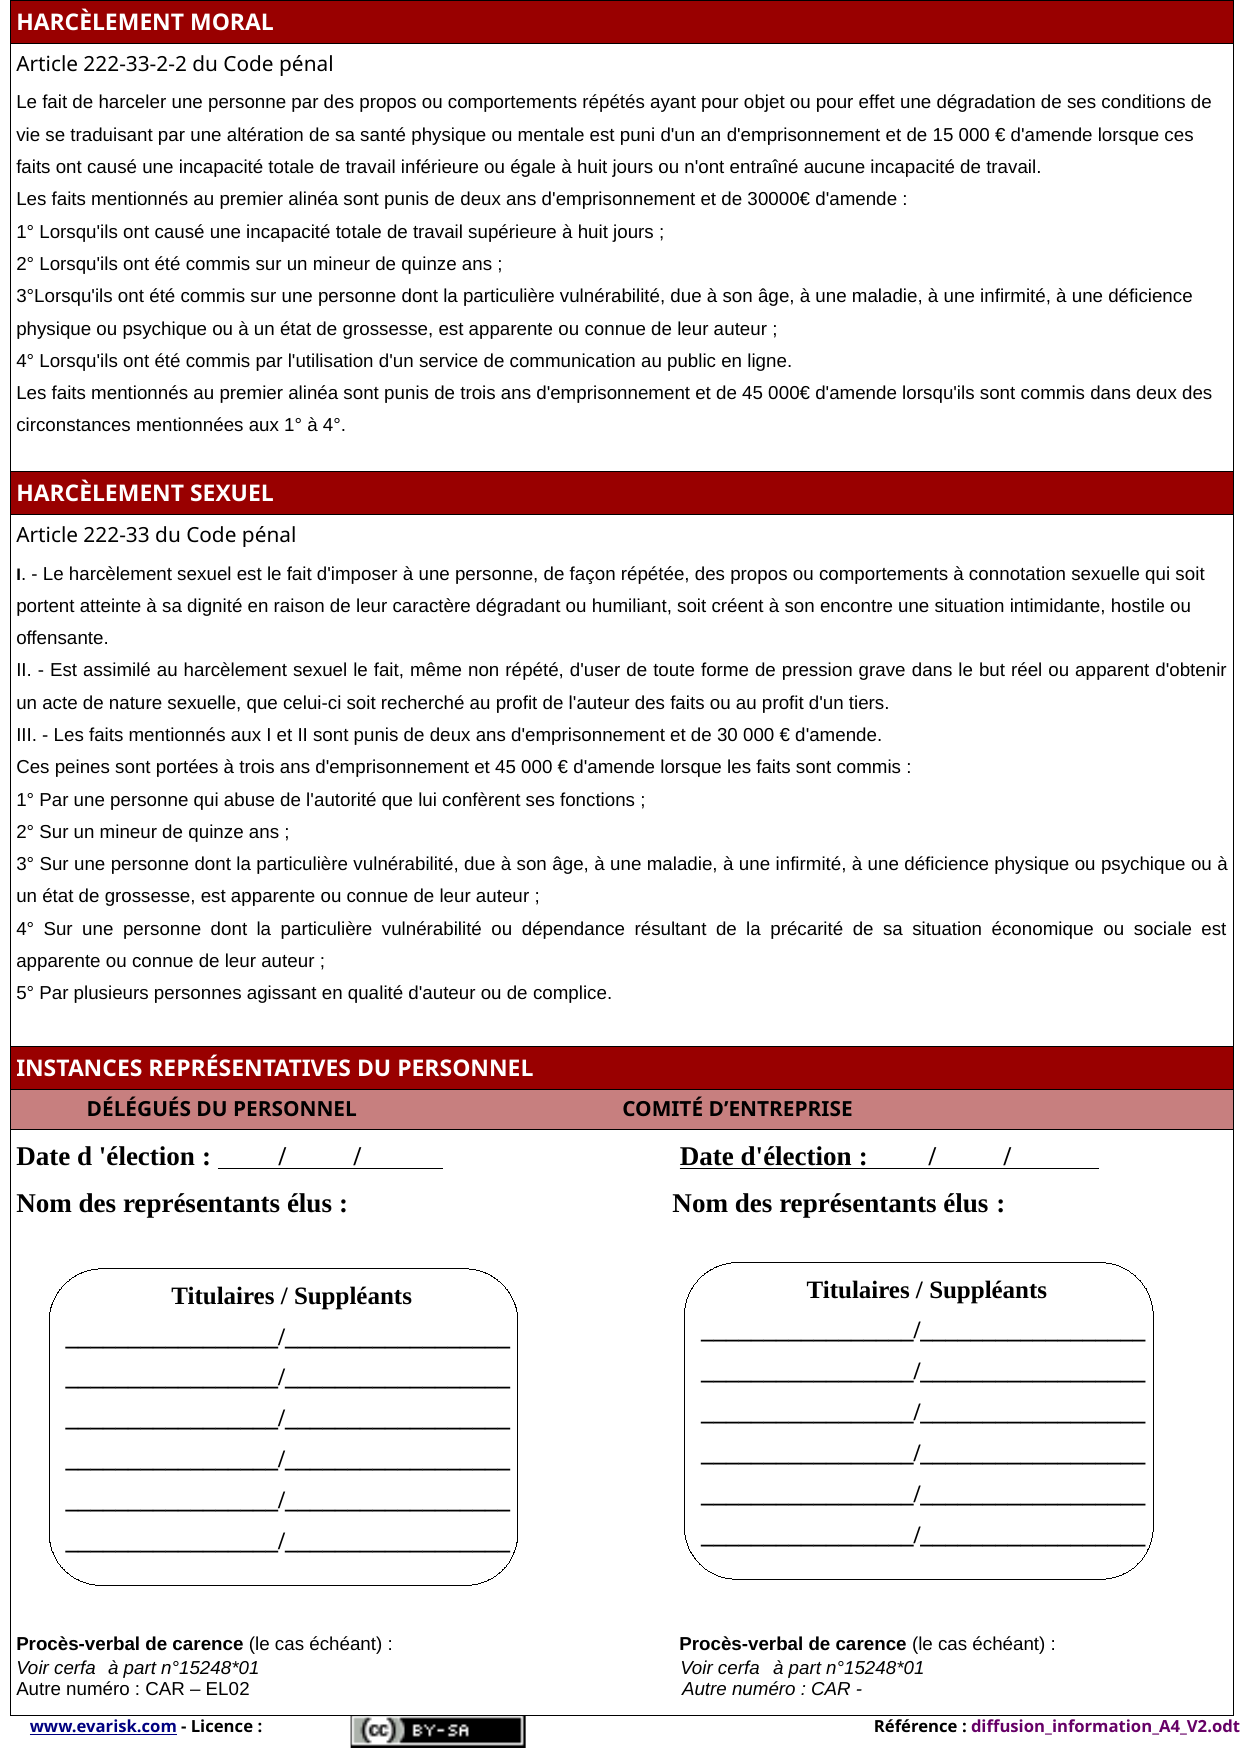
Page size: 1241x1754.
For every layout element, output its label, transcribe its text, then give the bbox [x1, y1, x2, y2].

table_cell Article 222-33-2-2 du Code pénal Le fait de harceler une personne par des propos ou comportements répétés ayant pour objet ou pour effet une dégradation de ses conditions de vie se traduisant par une altération de sa santé physique ou mentale est puni d'un an d'emprisonnement et de 15 000 € d'amende lorsque ces faits ont causé une incapacité totale de travail inférieure ou égale à huit jours ou n'ont entraîné aucune incapacité de travail. Les faits mentionnés au premier alinéa sont punis de deux ans d'emprisonnement et de 30000€ d'amende : 1° Lorsqu'ils ont causé une incapacité totale de travail supérieure à huit jours ; 2° Lorsqu'ils ont été commis sur un mineur de quinze ans ; 3°Lorsqu'ils ont été commis sur une personne dont la particulière vulnérabilité, due à son âge, à une maladie, à une infirmité, à une déficience physique ou psychique ou à un état de grossesse, est apparente ou connue de leur auteur ; 4° Lorsqu'ils ont été commis par l'utilisation d'un service de communication au public en ligne. Les faits mentionnés au premier alinéa sont punis de trois ans d'emprisonnement et de 45 000€ d'amende lorsqu'ils sont commis dans deux des circonstances mentionnées aux 1° à 4°. [11, 44, 1233, 471]
table_cell Date d 'élection : / / Date d'élection : / / Nom des représentants élus : Nom des représentants élus : Procès-verbal de carence (le cas échéant) : Procès-verbal de carence (le cas échéant) : Voir cerfa à part n°15248*01 Voir cerfa à part n°15248*01 Autre numéro : CAR – EL02 Autre numéro : CAR - [11, 1130, 1233, 1715]
table_header HARCÈLEMENT MORAL [11, 1, 1233, 43]
table_cell DÉLÉGUÉS DU PERSONNEL COMITÉ D’ENTREPRISE [11, 1090, 1233, 1129]
table_cell Article 222-33 du Code pénal I. - Le harcèlement sexuel est le fait d'imposer à une personne, de façon répétée, des propos ou comportements à connotation sexuelle qui soit portent atteinte à sa dignité en raison de leur caractère dégradant ou humiliant, soit créent à son encontre une situation intimidante, hostile ou offensante. II. - Est assimilé au harcèlement sexuel le fait, même non répété, d'user de toute forme de pression grave dans le but réel ou apparent d'obtenir un acte de nature sexuelle, que celui-ci soit recherché au profit de l'auteur des faits ou au profit d'un tiers. III. - Les faits mentionnés aux I et II sont punis de deux ans d'emprisonnement et de 30 000 € d'amende. Ces peines sont portées à trois ans d'emprisonnement et 45 000 € d'amende lorsque les faits sont commis : 1° Par une personne qui abuse de l'autorité que lui confèrent ses fonctions ; 2° Sur un mineur de quinze ans ; 3° Sur une personne dont la particulière vulnérabilité, due à son âge, à une maladie, à une infirmité, à une déficience physique ou psychique ou à un état de grossesse, est apparente ou connue de leur auteur ; 4° Sur une personne dont la particulière vulnérabilité ou dépendance résultant de la précarité de sa situation économique ou sociale est apparente ou connue de leur auteur ; 5° Par plusieurs personnes agissant en qualité d'auteur ou de complice. [11, 515, 1233, 1046]
table_cell HARCÈLEMENT SEXUEL [11, 472, 1233, 514]
text www.evarisk.com - Licence : [29, 1716, 350, 1737]
table_cell INSTANCES REPRÉSENTATIVES DU PERSONNEL [11, 1047, 1233, 1089]
picture [350, 1716, 526, 1748]
text Référence : diffusion_information_A4_V2.odt [526, 1715, 1240, 1737]
